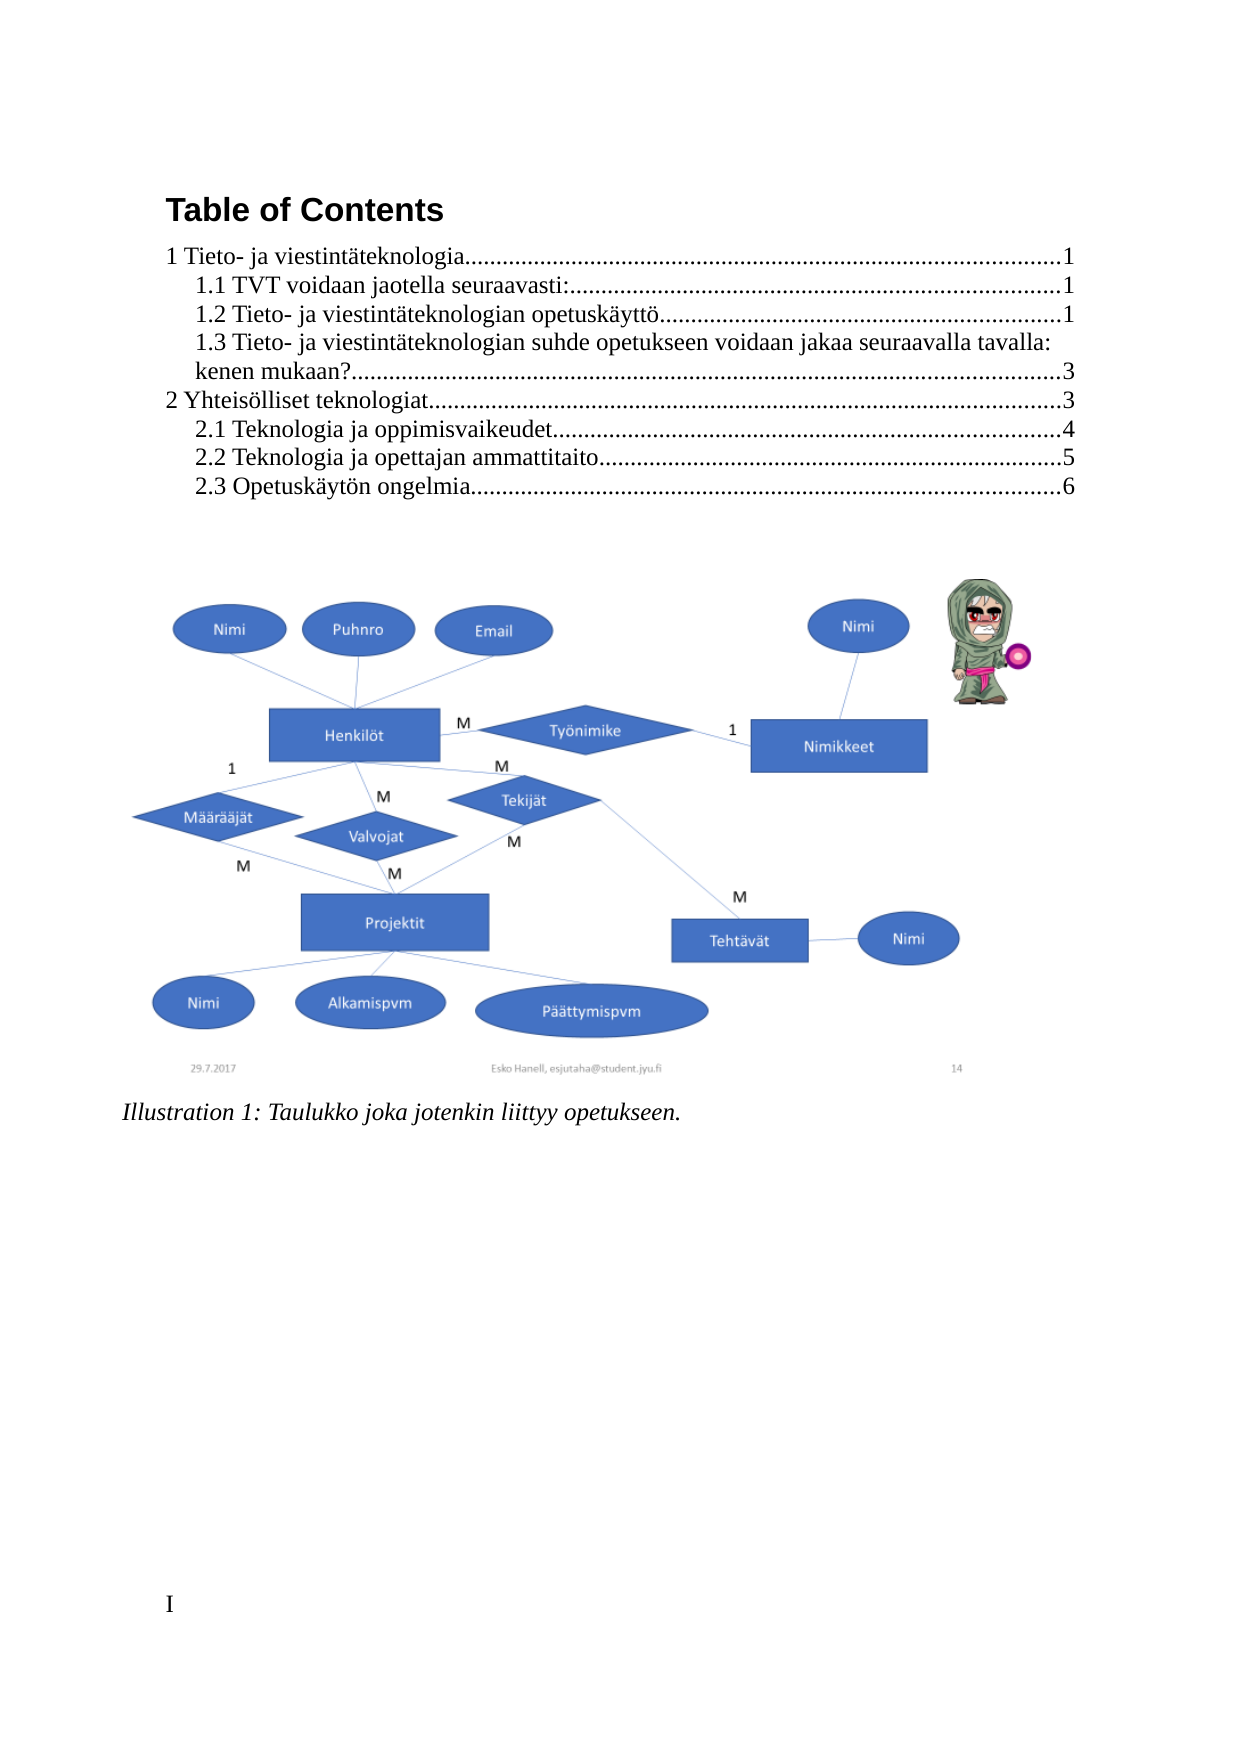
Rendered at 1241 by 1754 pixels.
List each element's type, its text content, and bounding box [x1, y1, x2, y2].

text 2.1 Teknologia ja oppimisvaikeudet 4 [195, 414, 1075, 442]
text 2 Yhteisölliset teknologiat 3 [165, 385, 1075, 414]
text 1.1 TVT voidaan jaotella seuraavasti: 1 [195, 270, 1075, 299]
text 2.2 Teknologia ja opettajan ammattitaito 5 [195, 442, 1075, 471]
text 1 Tieto- ja viestintäteknologia 1 [165, 241, 1075, 270]
text Illustration 1: Taulukko joka jotenkin liittyy opetukseen. [122, 580, 1118, 1125]
picture [121, 579, 1032, 1092]
text 1.2 Tieto- ja viestintäteknologian opetuskäyttö 1 [195, 299, 1075, 327]
text 1.3 Tieto- ja viestintäteknologian suhde opetukseen voidaan jakaa seuraavalla tavalla: kenen mukaan? 3 [195, 327, 1075, 385]
subtitle Table of Contents [165, 190, 1075, 229]
text 2.3 Opetuskäytön ongelmia 6 [195, 471, 1075, 500]
